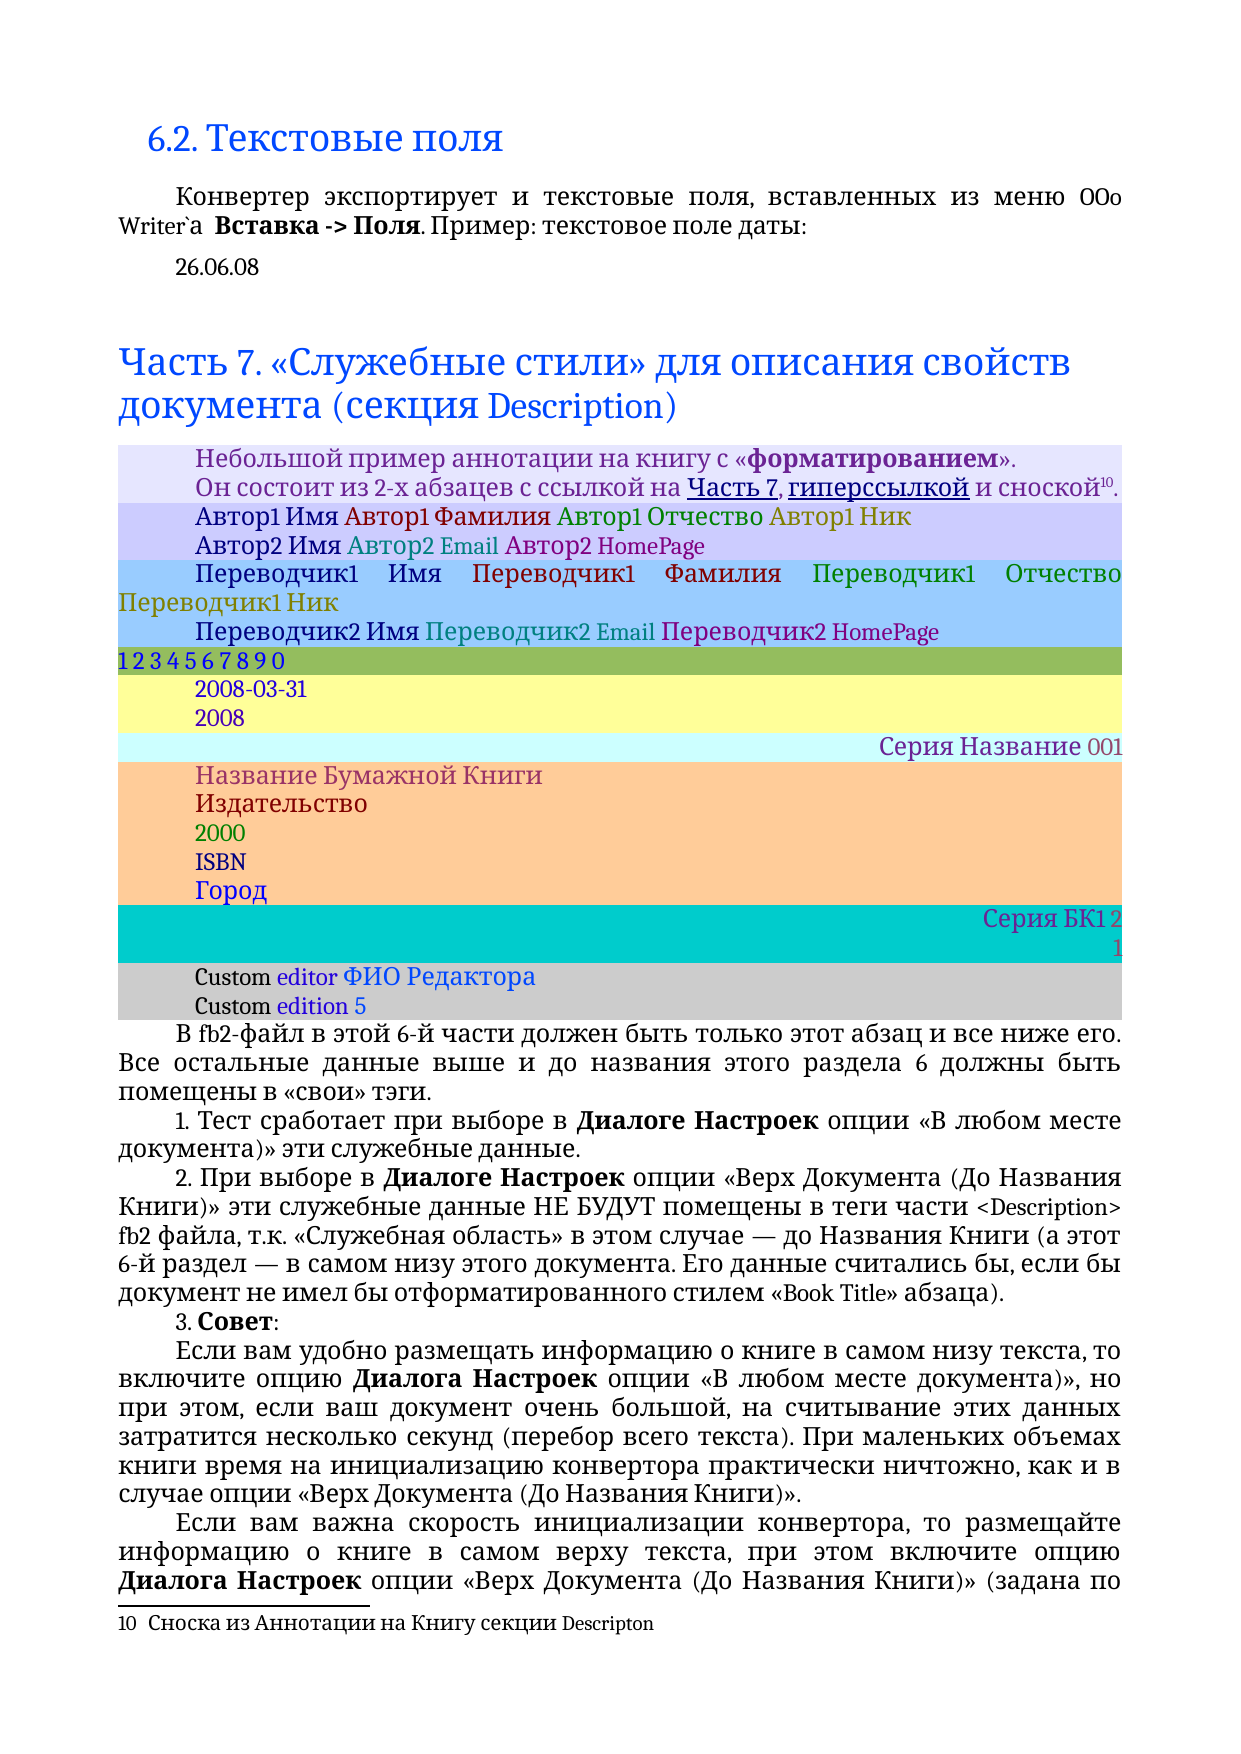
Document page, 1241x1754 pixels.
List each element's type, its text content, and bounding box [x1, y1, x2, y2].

text Если вам важна скорость инициализации конвертора, то размещайте информацию о книге в самом верху текста, при этом включите опцию Диалога Настроек опции «Верх Документа (До Названия Книги)» (задана по [118, 1509, 1122, 1595]
text Custom edition 5 [118, 992, 1122, 1020]
text 1 2 3 4 5 6 7 8 9 0 [118, 647, 1122, 675]
text 26.06.08 [118, 253, 1122, 282]
text ISBN [118, 848, 1122, 877]
text В fb2-файл в этой 6-й части должен быть только этот абзац и все ниже его. Все остальные данные выше и до названия этого раздела 6 должны быть помещены в «свои» тэги. [118, 1020, 1122, 1107]
text Custom editor ФИО Редактора [118, 963, 1122, 992]
text 3. Совет: [118, 1308, 1122, 1337]
text 2000 [118, 819, 1122, 848]
text Часть 7. «Служебные стили» для описания свойств документа (секция Description) [118, 341, 1122, 428]
text 1. Тест сработает при выборе в Диалоге Настроек опции «В любом месте документа)» эти служебные данные. [118, 1107, 1122, 1164]
text Переводчик1 Имя Переводчик1 Фамилия Переводчик1 Отчество Переводчик1 Ник [118, 560, 1122, 618]
text Город [118, 877, 1122, 905]
text Издательство [118, 790, 1122, 819]
text Он состоит из 2-х абзацев с ссылкой на Часть 7, гиперссылкой и сноской. [118, 474, 1122, 503]
text Серия БК1 2 [118, 905, 1122, 934]
text Автор1 Имя Автор1 Фамилия Автор1 Отчество Автор1 Ник [118, 503, 1122, 532]
text Небольшой пример аннотации на книгу с «форматированием». [118, 445, 1122, 474]
text Если вам удобно размещать информацию о книге в самом низу текста, то включите опцию Диалога Настроек опции «В любом месте документа)», но при этом, если ваш документ очень большой, на считывание этих данных затратится несколько секунд (перебор всего текста). При маленьких объемах книги время на инициализацию конвертора практически ничтожно, как и в случае опции «Верх Документа (До Названия Книги)». [118, 1337, 1122, 1509]
text 2. При выборе в Диалоге Настроек опции «Верх Документа (До Названия Книги)» эти служебные данные НЕ БУДУТ помещены в теги части <Description> fb2 файла, т.к. «Служебная область» в этом случае — до Названия Книги (а этот 6-й раздел — в самом низу этого документа. Его данные считались бы, если бы документ не имел бы отформатированного стилем «Book Title» абзаца). [118, 1164, 1122, 1308]
text Переводчик2 Имя Переводчик2 Email Переводчик2 HomePage [118, 618, 1122, 647]
text Конвертер экспортирует и текстовые поля, вставленных из меню OOo Writer`а Вставка -> Поля. Пример: текстовое поле даты: [118, 183, 1122, 240]
text Автор2 Имя Автор2 Email Автор2 HomePage [118, 532, 1122, 560]
text 1 [118, 934, 1122, 963]
text 2008-03-31 [118, 675, 1122, 704]
text 2008 [118, 704, 1122, 733]
text Сноска из Аннотации на Книгу секции Descripton [118, 1612, 1122, 1636]
text Серия Название 001 [118, 733, 1122, 762]
text Название Бумажной Книги [118, 762, 1122, 790]
text 6.2. Текстовые поля [148, 118, 1122, 161]
